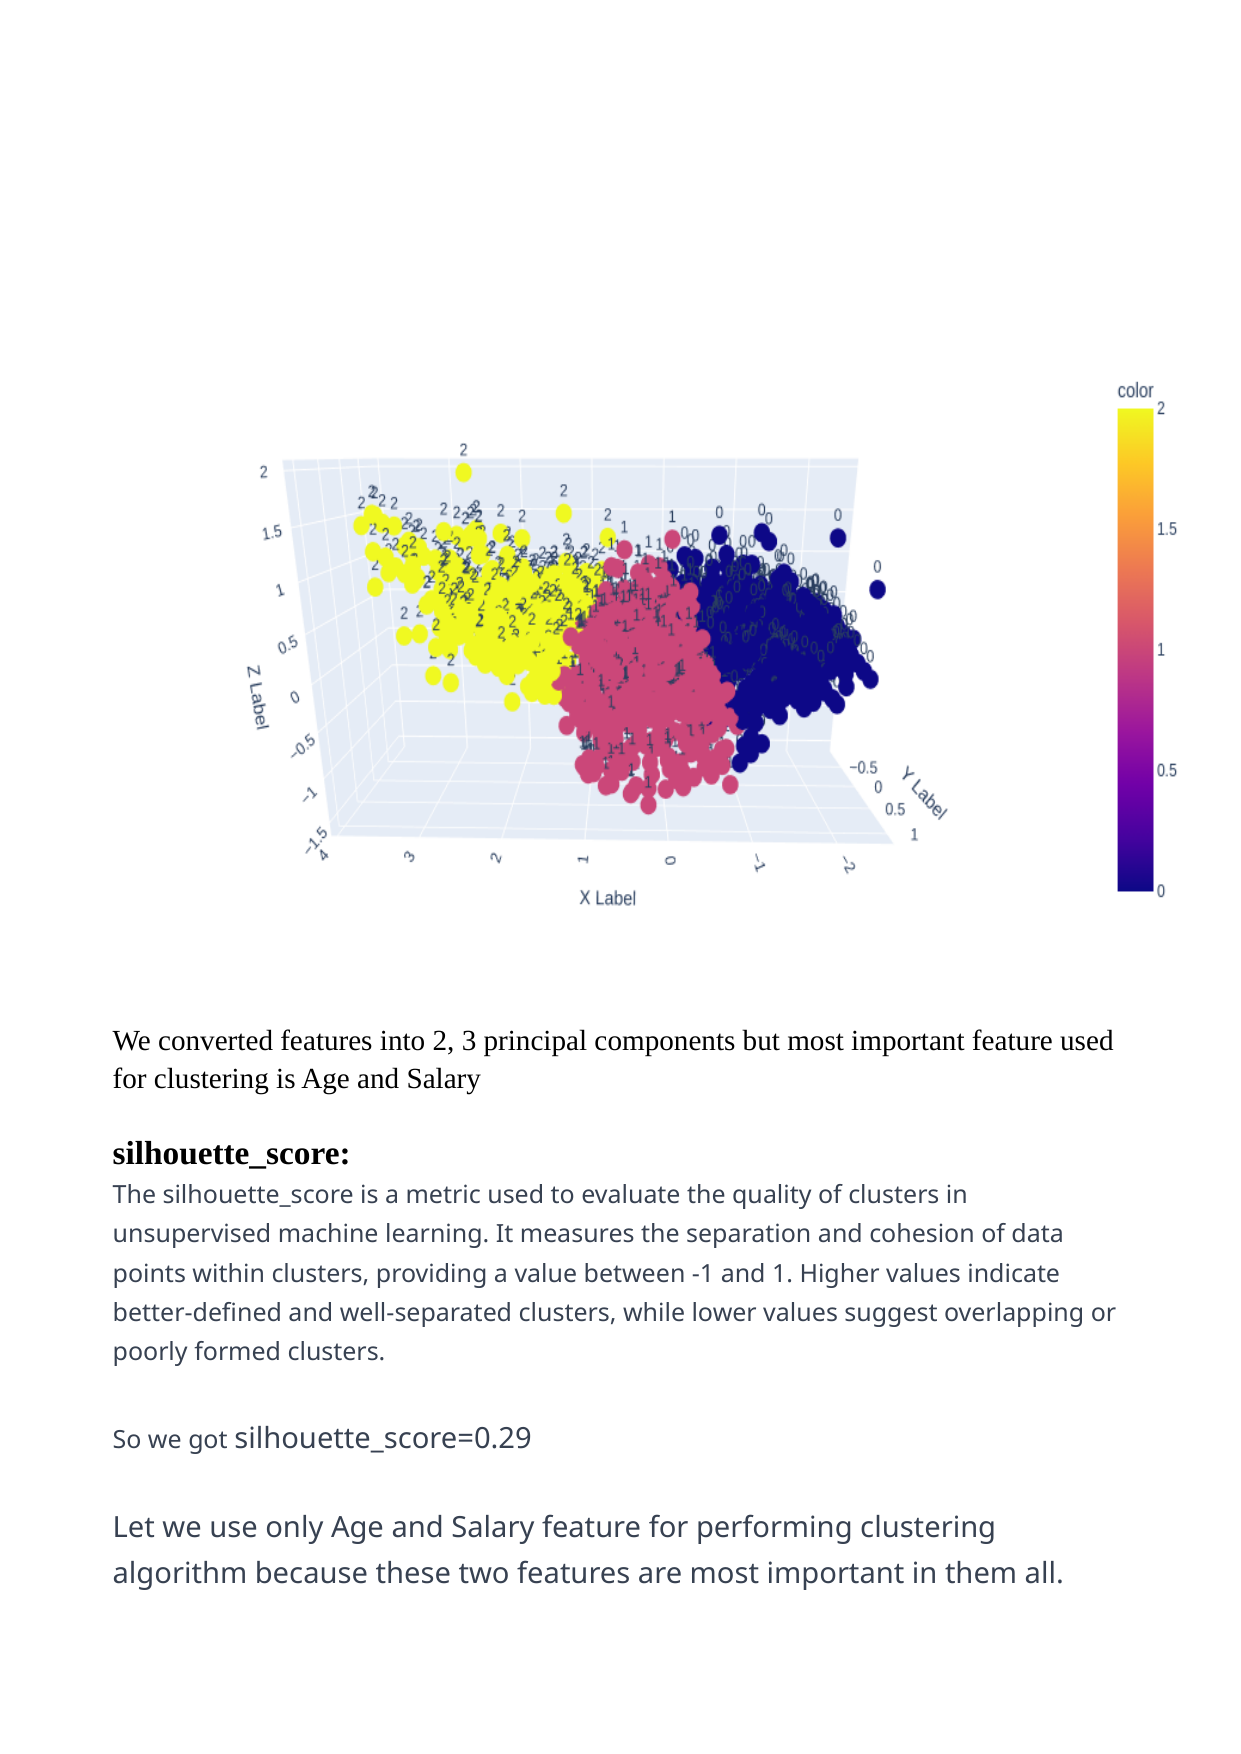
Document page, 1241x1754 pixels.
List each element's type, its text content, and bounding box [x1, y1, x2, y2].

text The silhouette_score is a metric used to evaluate the quality of clusters in unsupervised machine learning. It measures the separation and cohesion of data points within clusters, providing a value between -1 and 1. Higher values indicate better-defined and well-separated clusters, while lower values suggest overlapping or poorly formed clusters. [112, 1177, 1128, 1368]
text We converted features into 2, 3 principal components but most important feature used for clustering is Age and Salary [112, 1018, 1128, 1095]
text Let we use only Age and Salary feature for performing clustering algorithm because these two features are most important in them all. [112, 1507, 1128, 1592]
text So we got silhouette_score=0.29 [112, 1417, 1128, 1457]
text silhouette_score: [112, 1133, 1128, 1171]
picture [42, 282, 1199, 1018]
